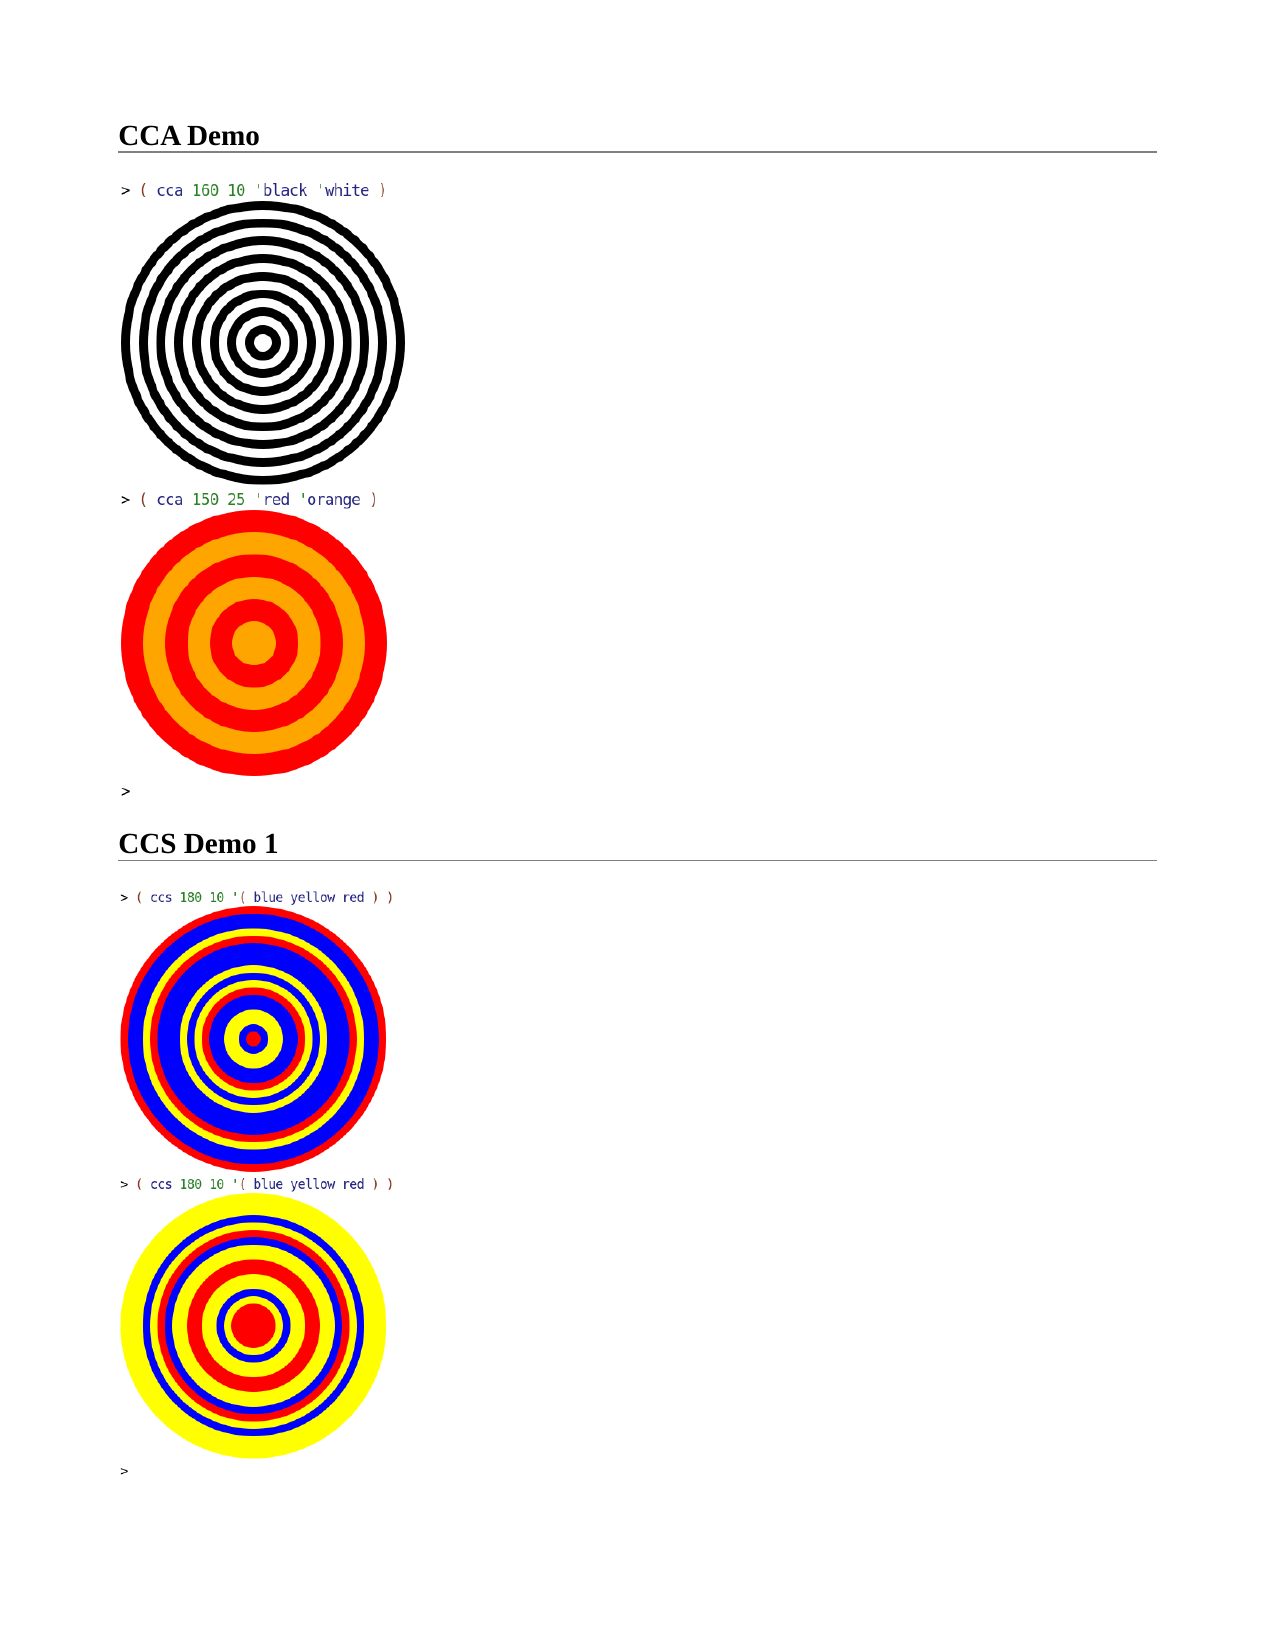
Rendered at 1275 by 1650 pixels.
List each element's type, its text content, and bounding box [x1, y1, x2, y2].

picture [118, 181, 445, 812]
picture [118, 890, 399, 1475]
text CCS Demo 1 [118, 182, 1157, 860]
text CCA Demo [118, 118, 1157, 151]
